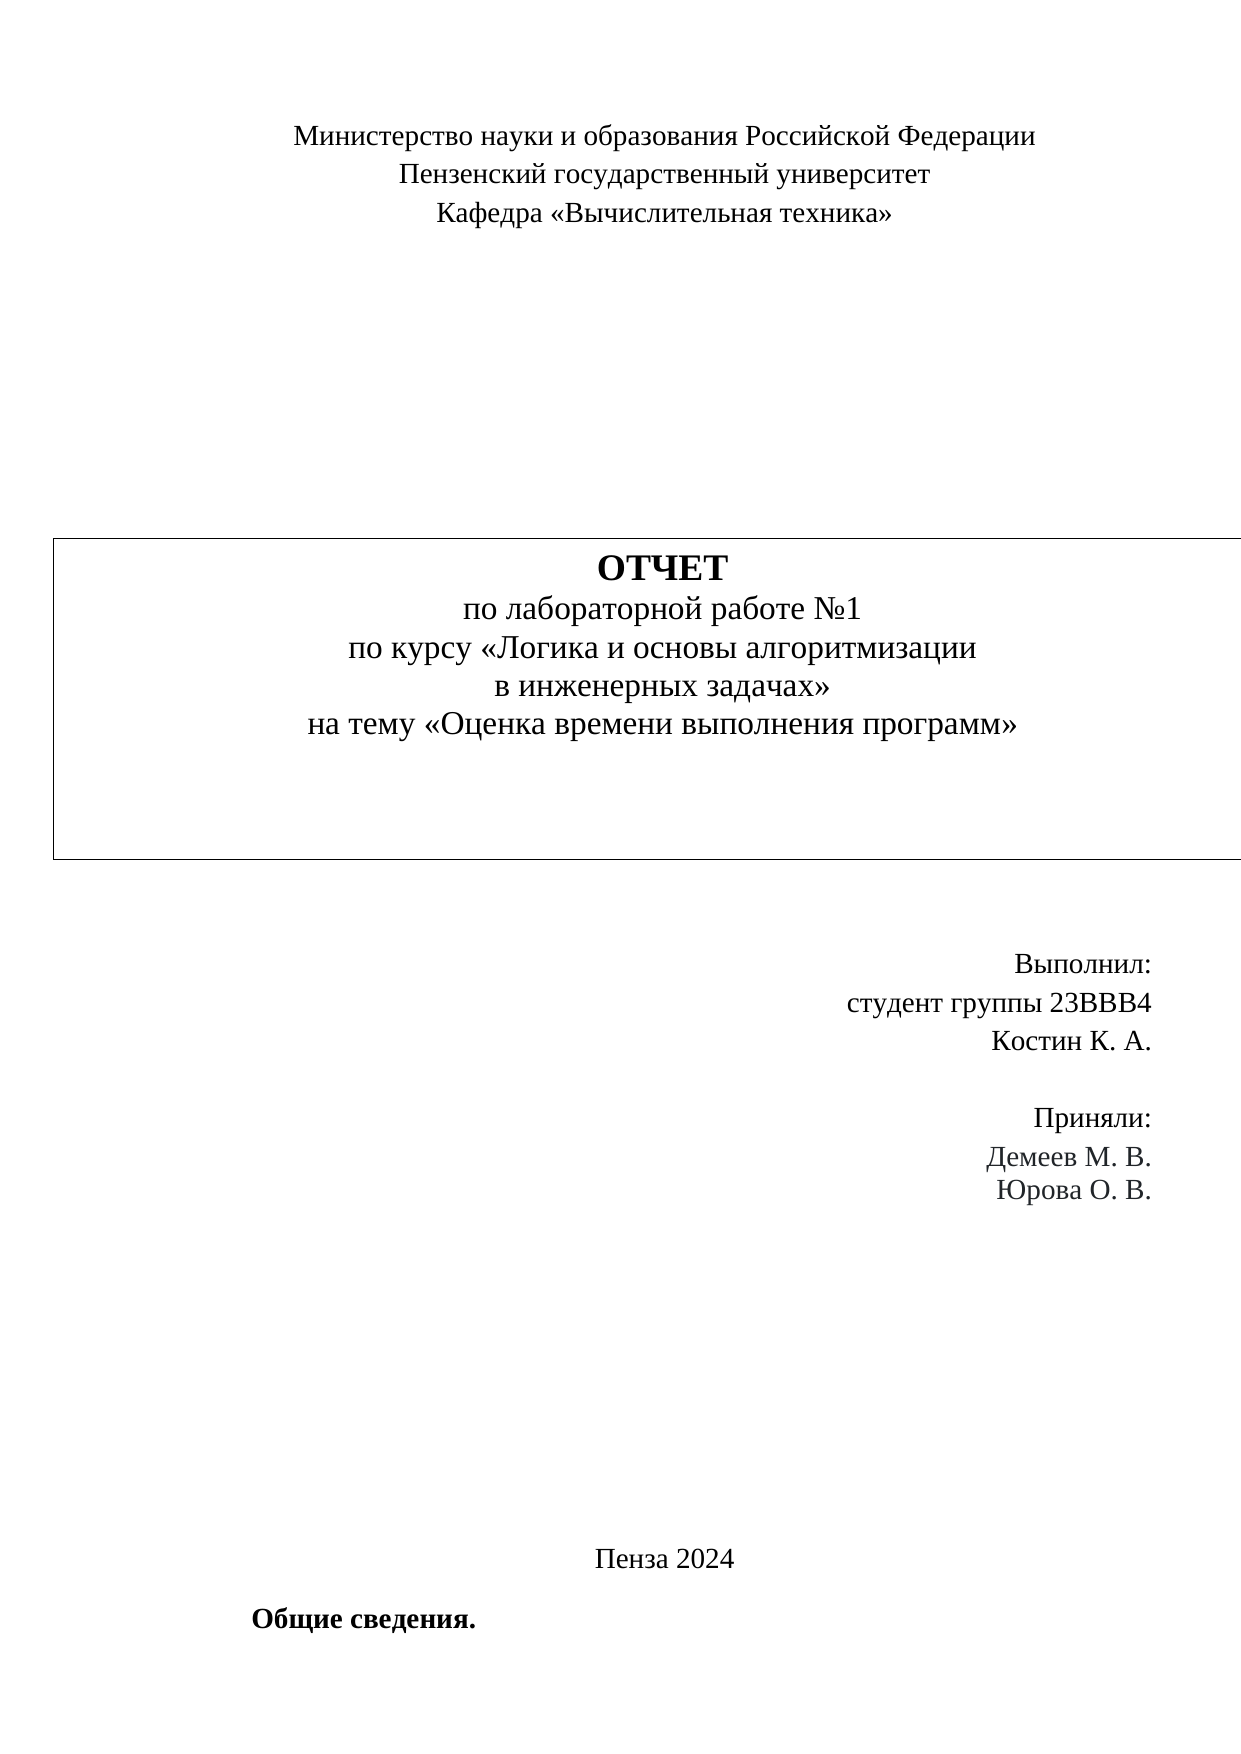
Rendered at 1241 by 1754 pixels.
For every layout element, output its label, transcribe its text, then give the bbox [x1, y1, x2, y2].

text по лабораторной работе №1 [68, 589, 1240, 627]
text Демеев М. В. [177, 1139, 1152, 1172]
text Выполнил: [177, 946, 1152, 980]
text Костин К. А. [177, 1023, 1152, 1057]
text Пенза 2024 [177, 1541, 1152, 1575]
text студент группы 23ВВВ4 [177, 985, 1152, 1018]
text Пензенский государственный университет [177, 157, 1152, 190]
text на тему «Оценка времени выполнения программ» [68, 704, 1240, 742]
text Общие сведения. [177, 1601, 1152, 1634]
text ОТЧЕТ [68, 546, 1240, 589]
text Приняли: [177, 1100, 1152, 1134]
text Кафедра «Вычислительная техника» [177, 195, 1152, 229]
text по курсу «Логика и основы алгоритмизации [68, 627, 1240, 665]
text Министерство науки и образования Российской Федерации [177, 118, 1152, 152]
text Юрова О. В. [177, 1172, 1152, 1206]
text в инженерных задачах» [68, 665, 1240, 704]
